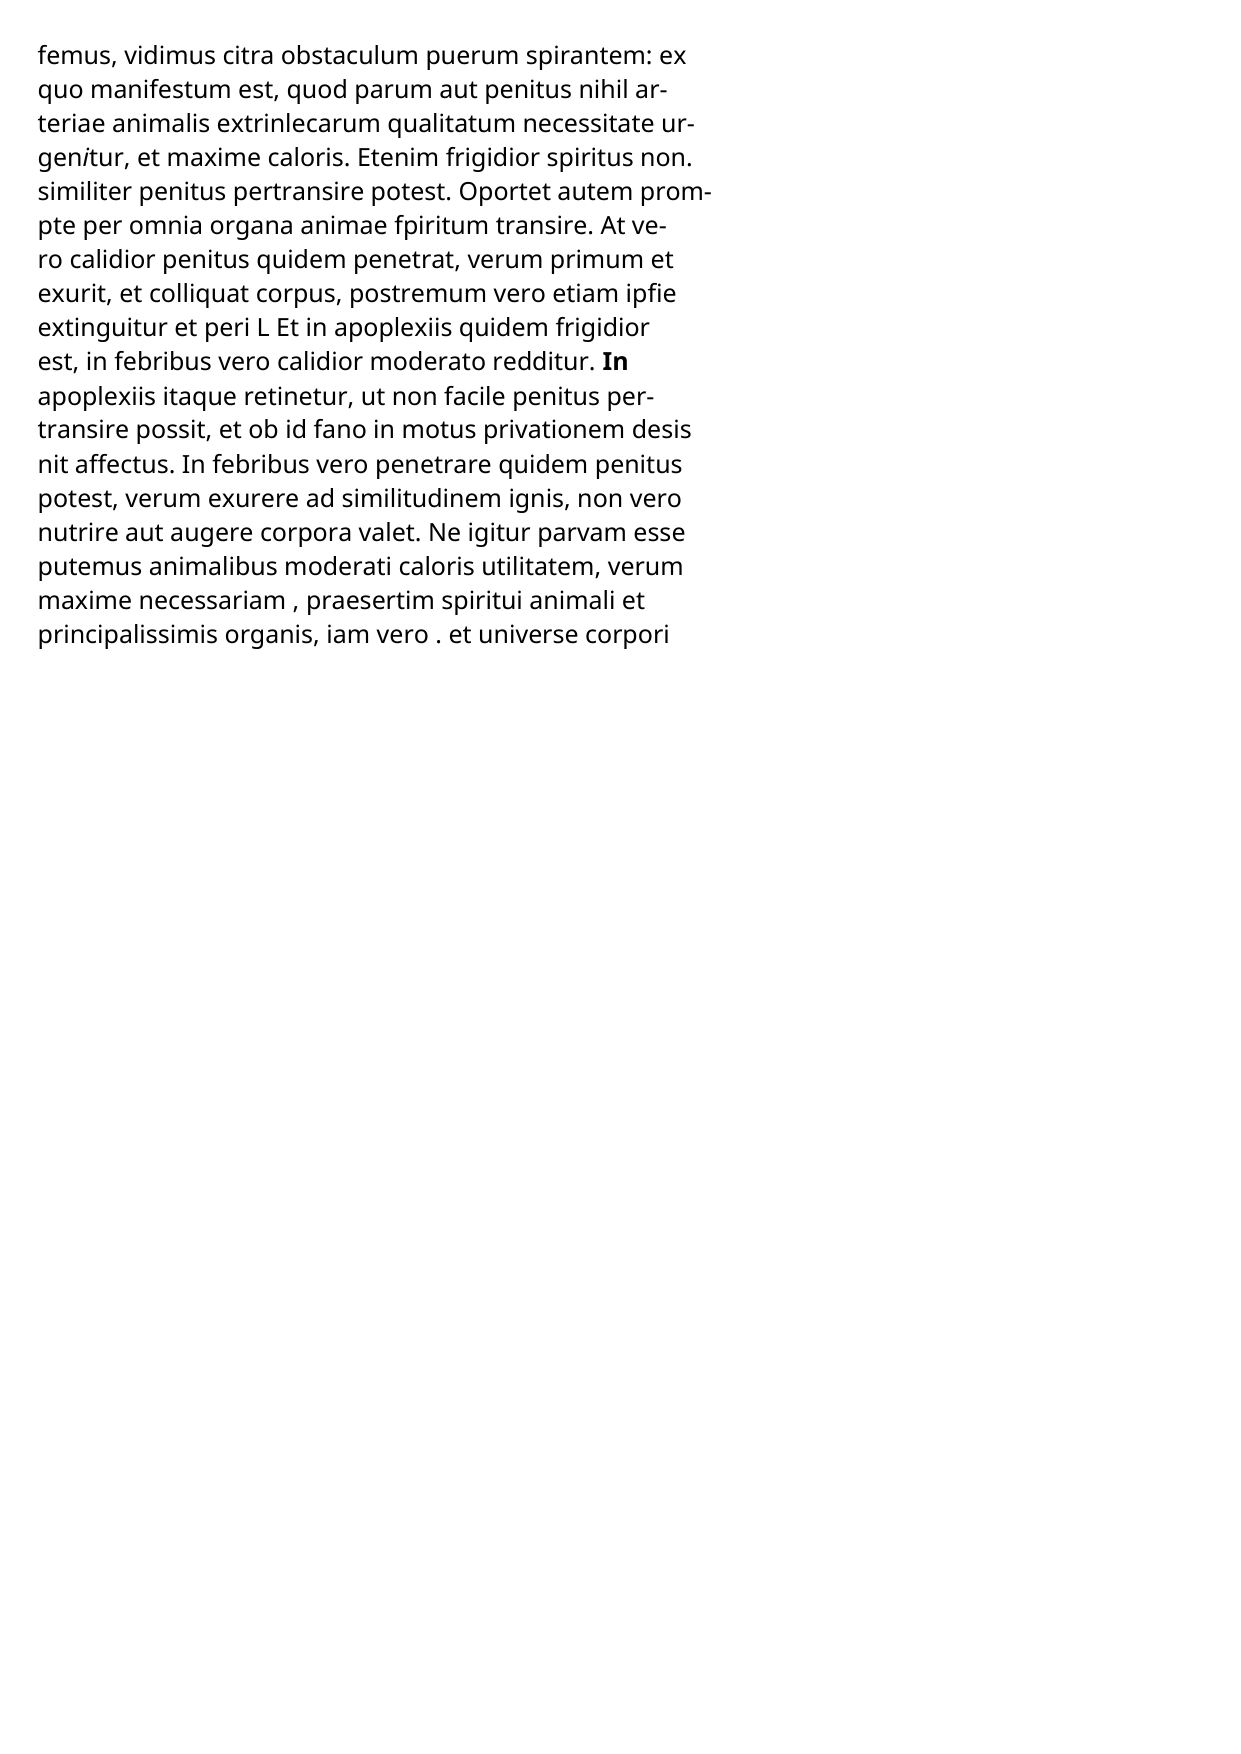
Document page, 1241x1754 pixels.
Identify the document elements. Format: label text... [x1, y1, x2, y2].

text femus, vidimus citra obstaculum puerum spirantem: ex quo manifestum est, quod parum aut penitus nihil ar- teriae animalis extrinlecarum qualitatum necessitate ur- genitur, et maxime caloris. Etenim frigidior spiritus non. similiter penitus pertransire potest. Oportet autem prom- pte per omnia organa animae fpiritum transire. At ve- ro calidior penitus quidem penetrat, verum primum et exurit, et colliquat corpus, postremum vero etiam ipfie extinguitur et peri L Et in apoplexiis quidem frigidior est, in febribus vero calidior moderato redditur. In apoplexiis itaque retinetur, ut non facile penitus per- transire possit, et ob id fano in motus privationem desis nit affectus. In febribus vero penetrare quidem penitus potest, verum exurere ad similitudinem ignis, non vero nutrire aut augere corpora valet. Ne igitur parvam esse putemus animalibus moderati caloris utilitatem, verum maxime necessariam , praesertim spiritui animali et principalissimis organis, iam vero . et universe corpori [37, 37, 1203, 651]
